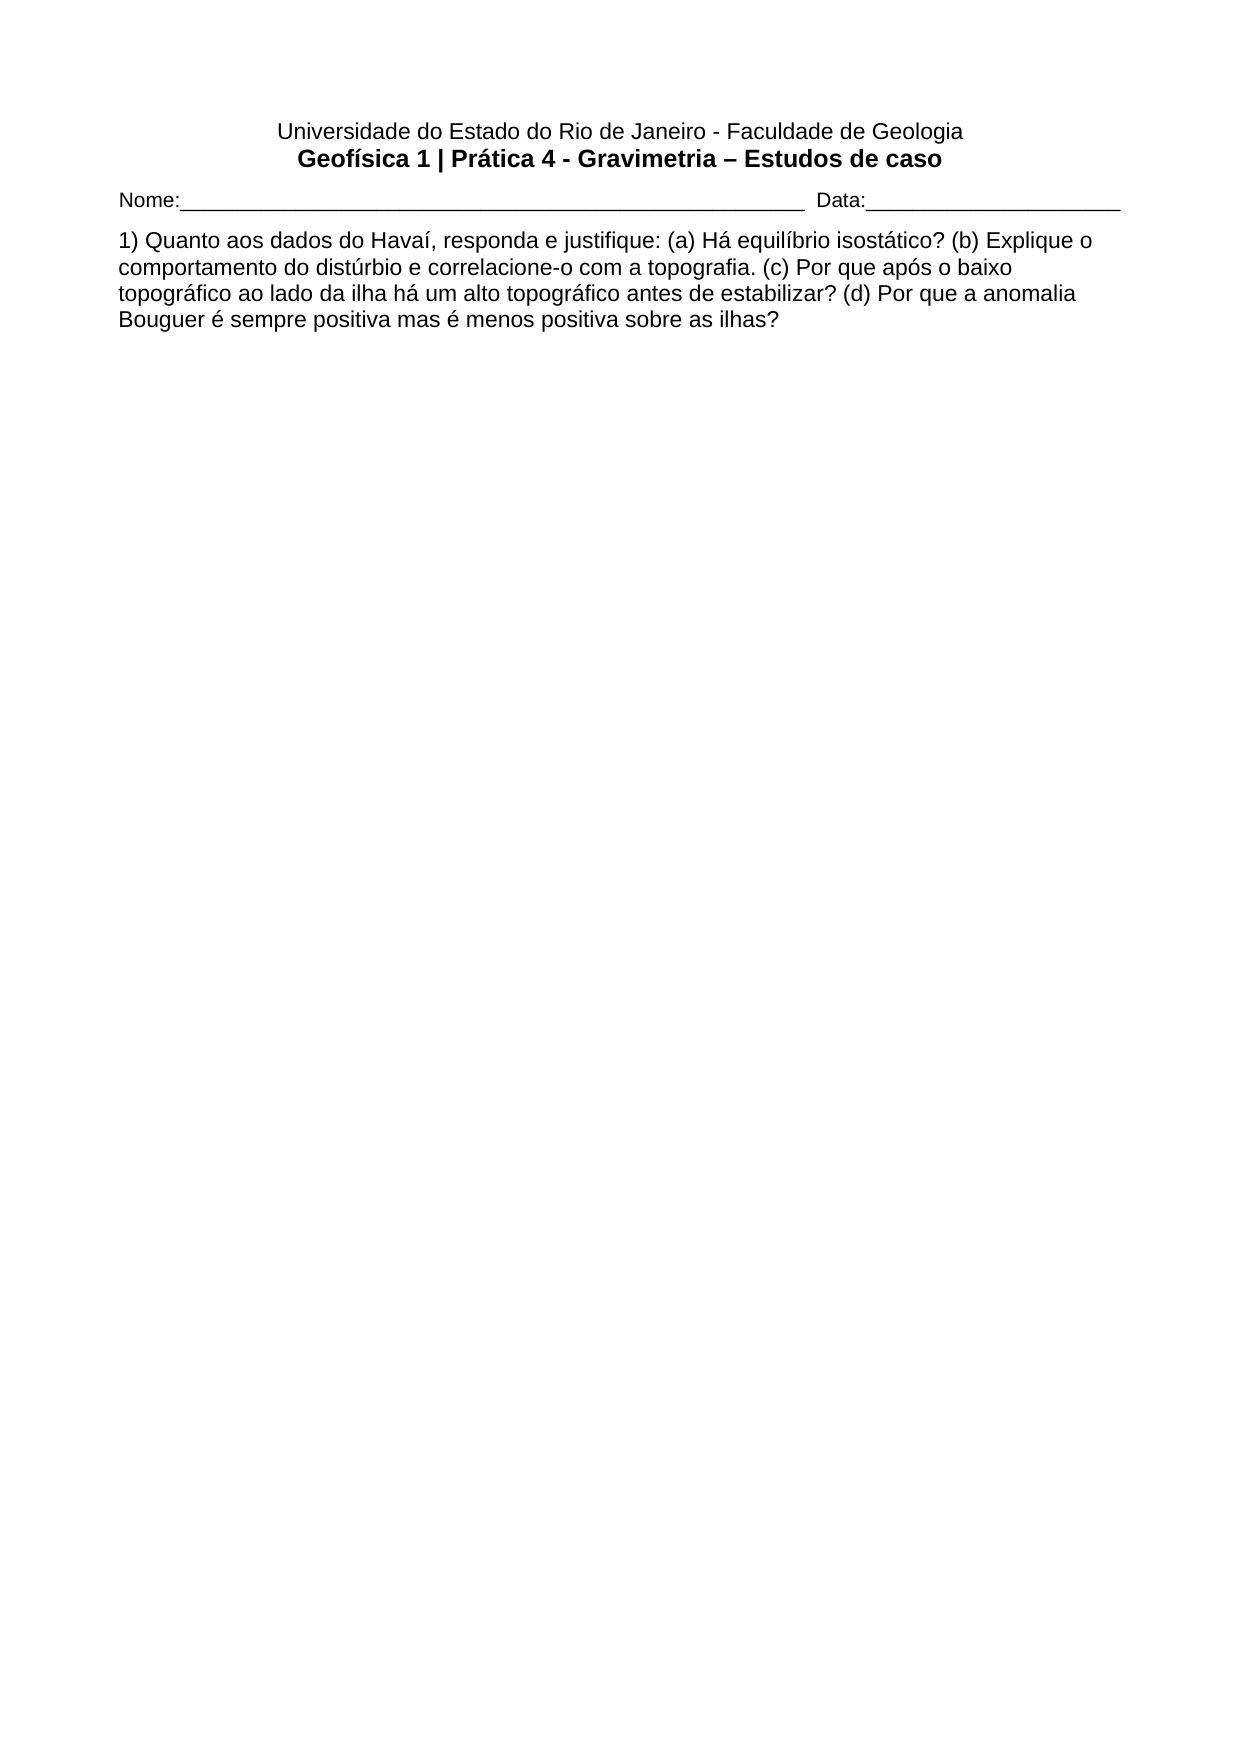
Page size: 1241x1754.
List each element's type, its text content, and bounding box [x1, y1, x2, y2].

text Universidade do Estado do Rio de Janeiro - Faculdade de Geologia [118, 118, 1122, 144]
text Geofísica 1 | Prática 4 - Gravimetria – Estudos de caso [118, 144, 1122, 173]
text 1) Quanto aos dados do Havaí, responda e justifique: (a) Há equilíbrio isostático? (b) Explique o comportamento do distúrbio e correlacione-o com a topografia. (c) Por que após o baixo topográfico ao lado da ilha há um alto topográfico antes de estabilizar? (d) Por que a anomalia Bouguer é sempre positiva mas é menos positiva sobre as ilhas? [118, 227, 1122, 333]
text Nome:______________________________________________________ Data:______________________ [118, 188, 1122, 212]
